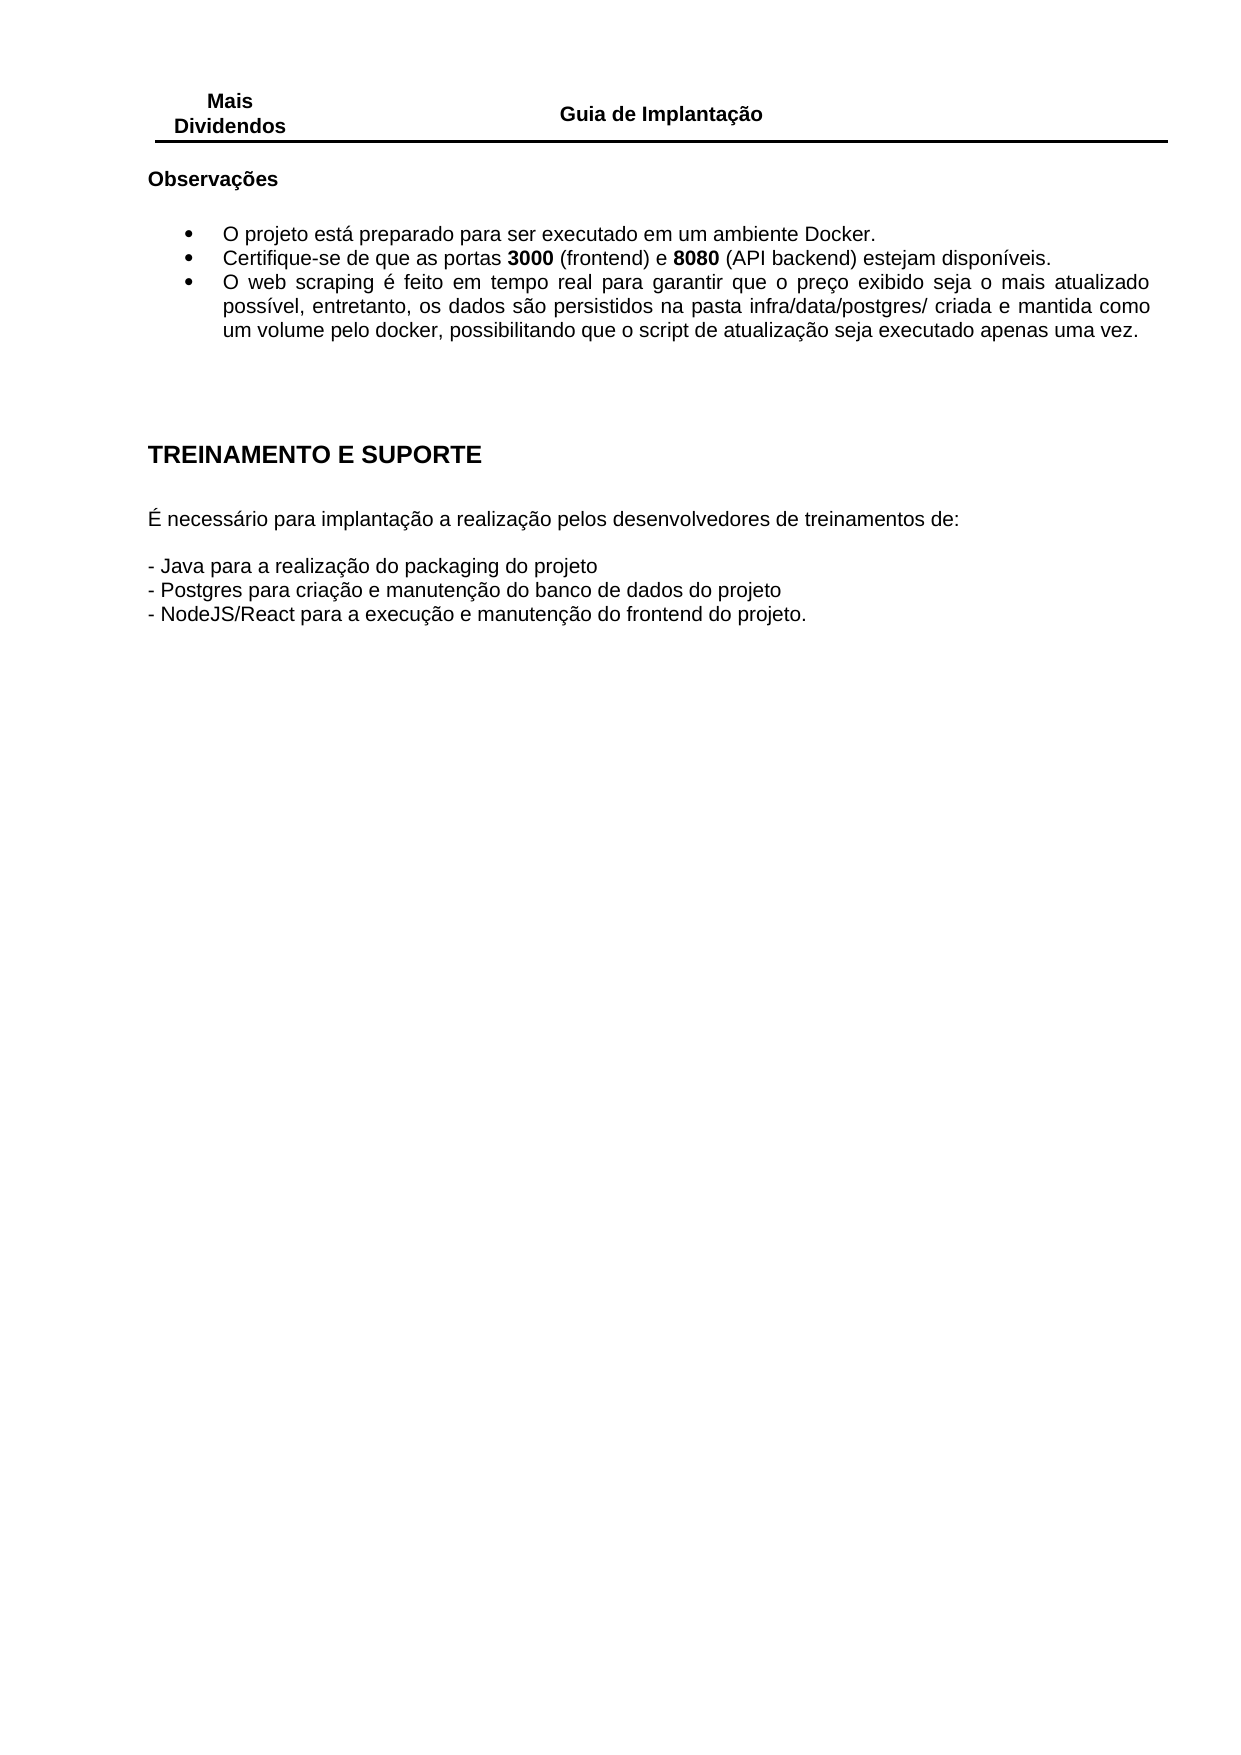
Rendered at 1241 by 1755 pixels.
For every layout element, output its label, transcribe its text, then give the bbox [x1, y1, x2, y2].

list O web scraping é feito em tempo real para garantir que o preço exibido seja o mais atualizado possível, entretanto, os dados são persistidos na pasta infra/data/postgres/ criada e mantida como um volume pelo docker, possibilitando que o script de atualização seja executado apenas uma vez. [185, 270, 1152, 342]
subtitle Treinamento e suporte [148, 440, 1152, 469]
text É necessário para implantação a realização pelos desenvolvedores de treinamentos de: [148, 506, 1152, 530]
text - Java para a realização do packaging do projeto [148, 554, 1152, 578]
list Certifique-se de que as portas 3000 (frontend) e 8080 (API backend) estejam disponíveis. [185, 246, 1152, 270]
text - NodeJS/React para a execução e manutenção do frontend do projeto. [148, 602, 1152, 626]
subtitle Observações [148, 167, 1152, 191]
list O projeto está preparado para ser executado em um ambiente Docker. [185, 222, 1152, 246]
text - Postgres para criação e manutenção do banco de dados do projeto [148, 578, 1152, 602]
